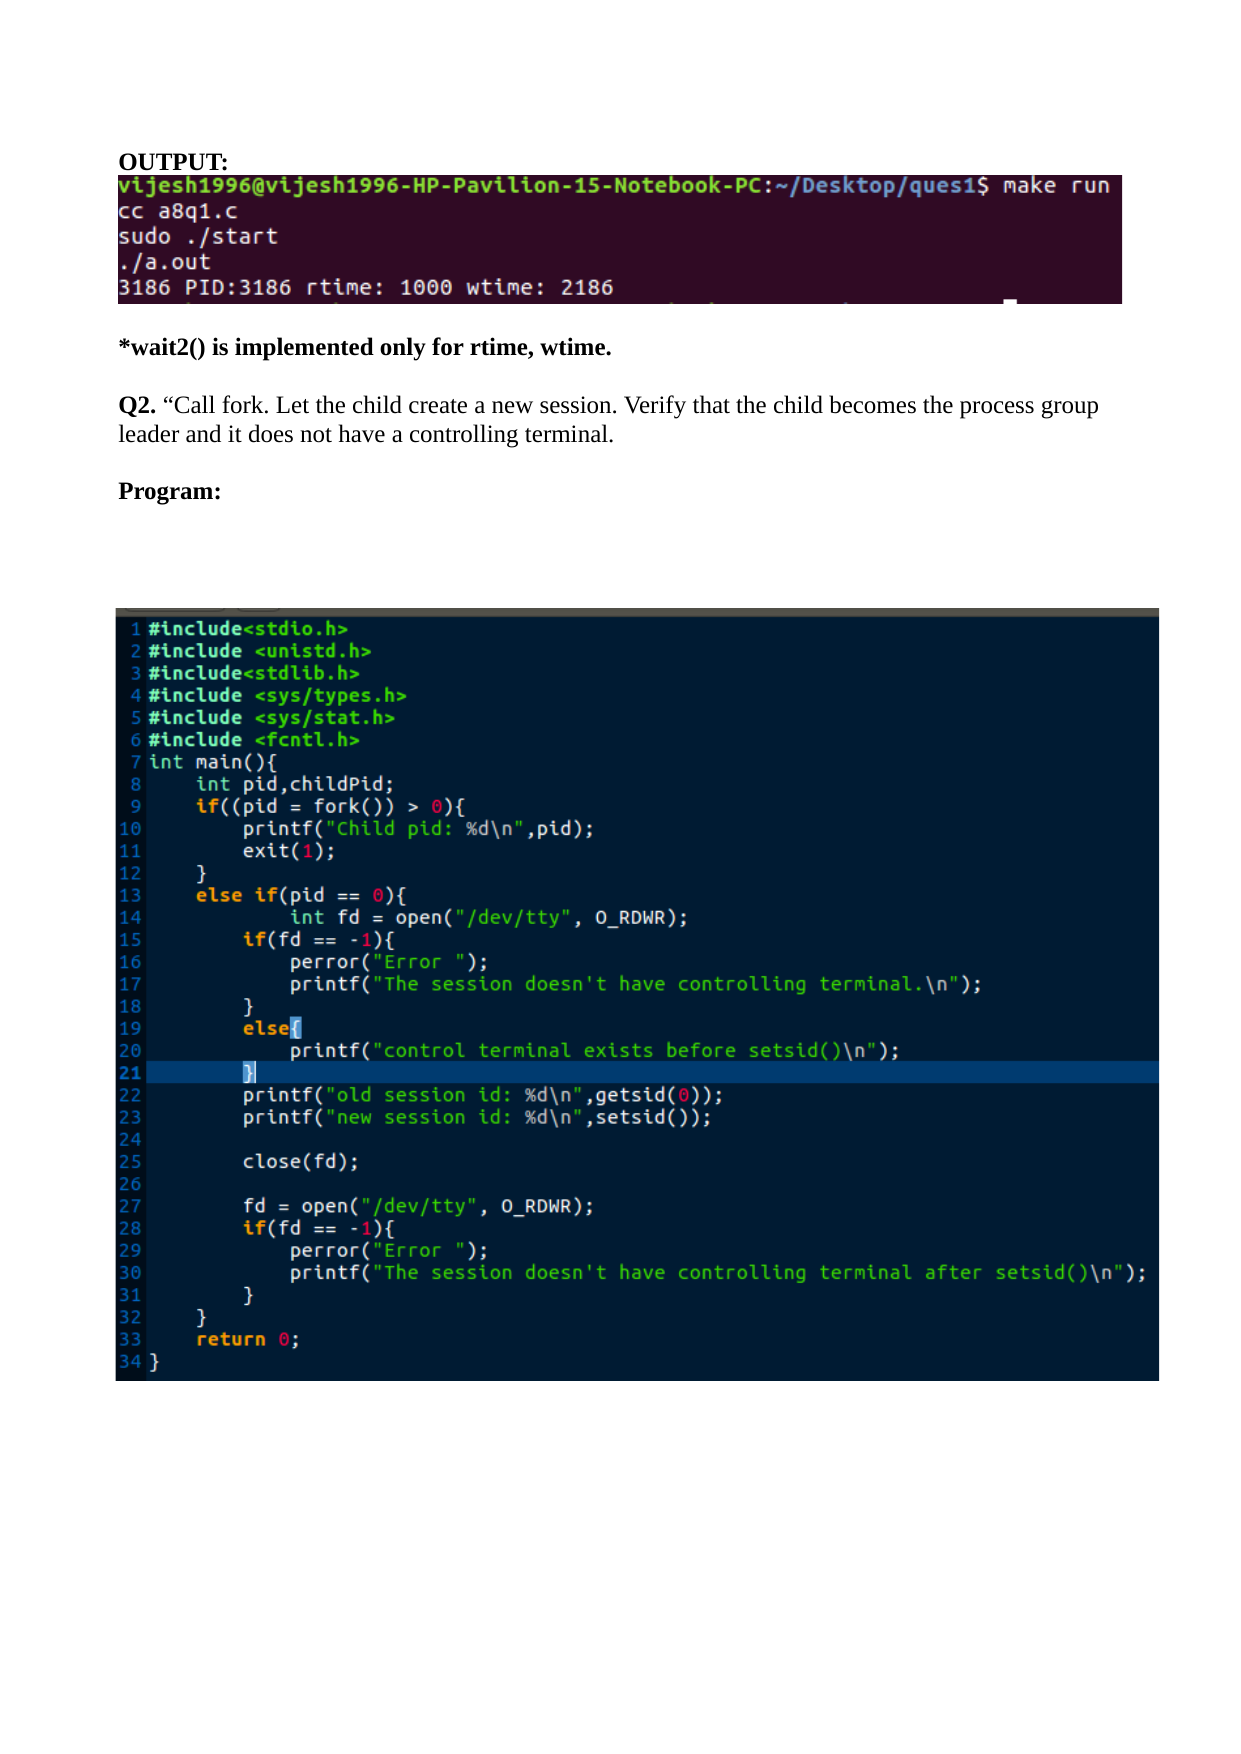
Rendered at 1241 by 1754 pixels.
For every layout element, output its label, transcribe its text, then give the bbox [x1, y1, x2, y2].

text *wait2() is implemented only for rtime, wtime. [118, 332, 1122, 361]
text Program: [118, 476, 1122, 505]
text OUTPUT: [118, 147, 1122, 175]
text Q2. “Call fork. Let the child create a new session. Verify that the child becomes the process group leader and it does not have a controlling terminal. [118, 390, 1122, 447]
picture [115, 608, 1160, 1381]
picture [118, 175, 1123, 304]
